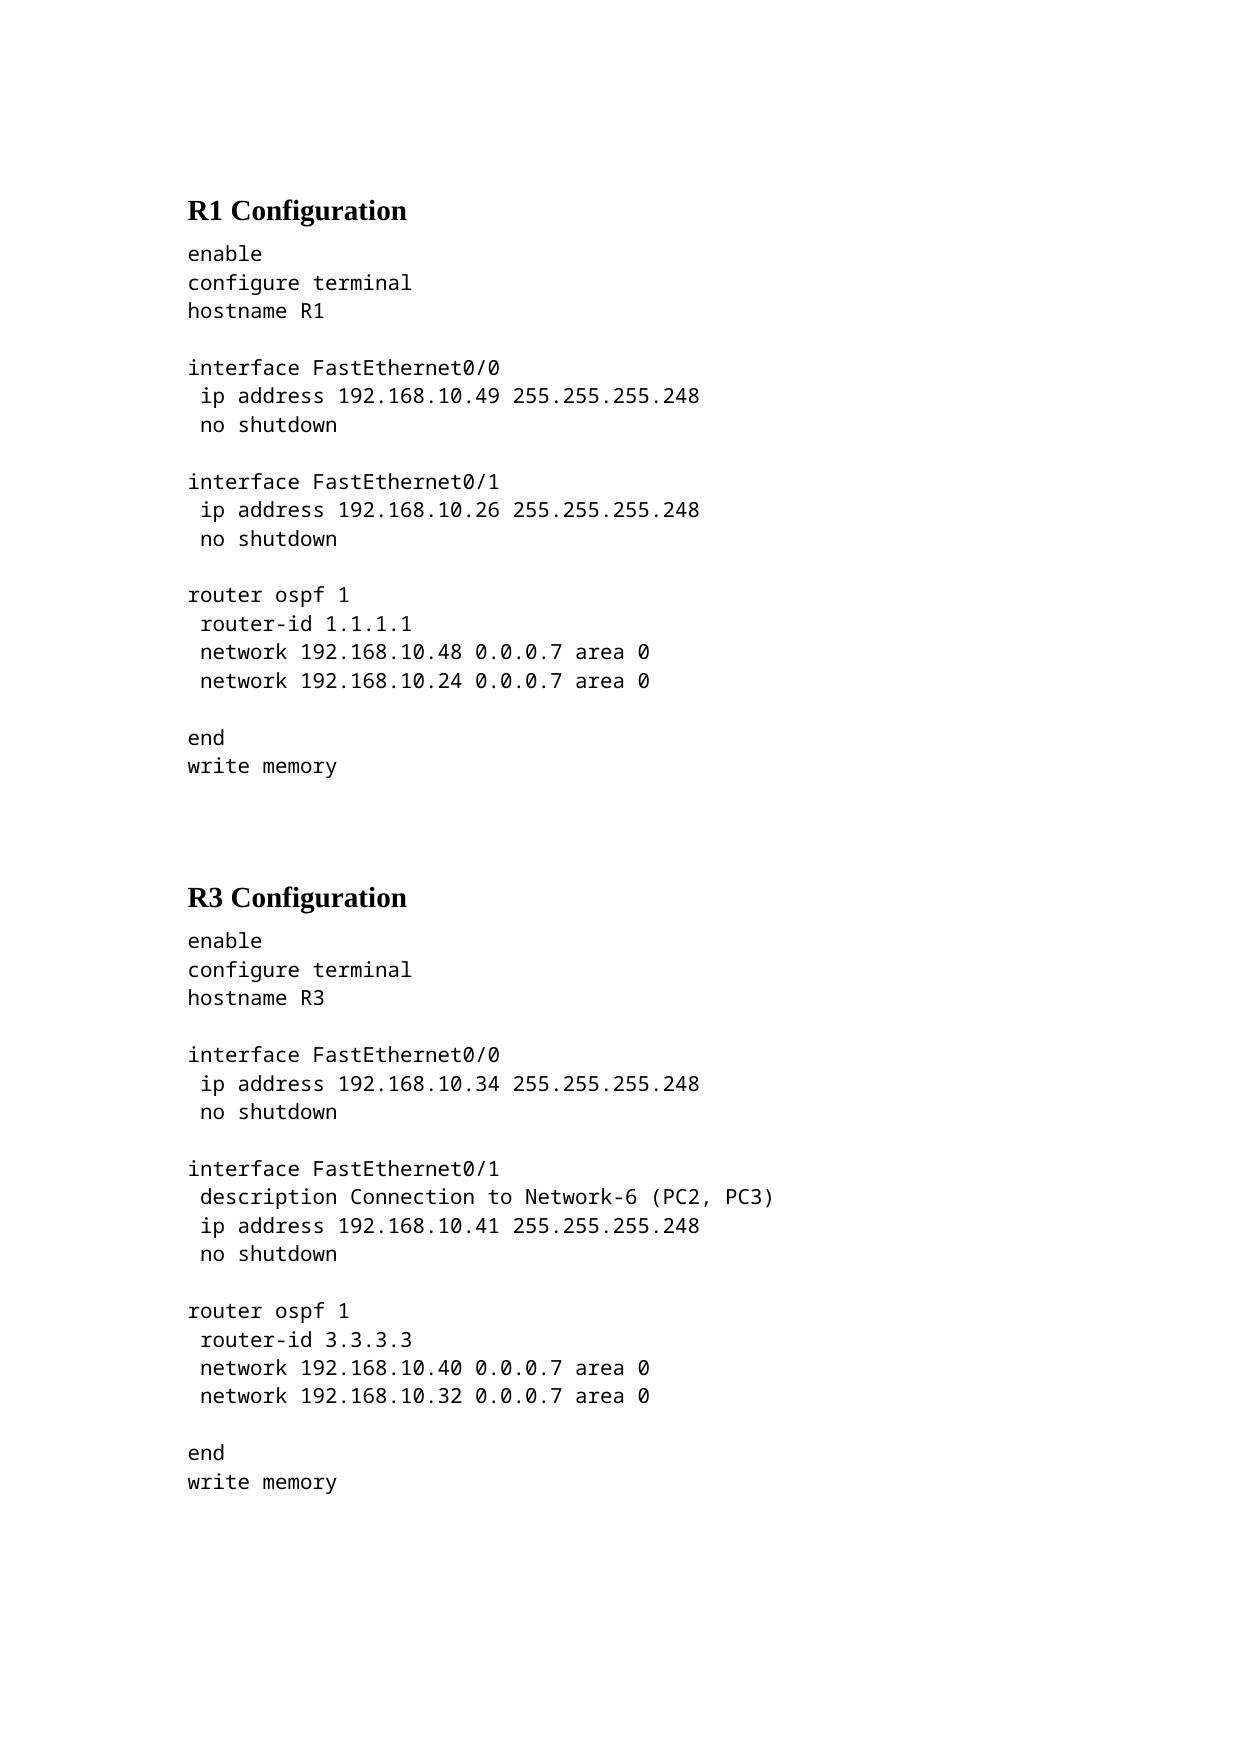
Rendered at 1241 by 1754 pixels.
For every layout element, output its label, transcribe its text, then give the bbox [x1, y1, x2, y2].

text hostname R1 [187, 296, 1053, 325]
text description Connection to Network-6 (PC2, PC3) [187, 1182, 1053, 1211]
text interface FastEthernet0/0 [187, 353, 1053, 382]
text interface FastEthernet0/1 [187, 1154, 1053, 1182]
text end [187, 1438, 1053, 1467]
subtitle R1 Configuration [187, 193, 1053, 227]
subtitle R3 Configuration [187, 881, 1053, 914]
text ip address 192.168.10.49 255.255.255.248 [187, 382, 1053, 410]
text no shutdown [187, 1239, 1053, 1268]
text no shutdown [187, 1097, 1053, 1126]
text enable [187, 927, 1053, 955]
text network 192.168.10.40 0.0.0.7 area 0 [187, 1353, 1053, 1382]
text ip address 192.168.10.34 255.255.255.248 [187, 1069, 1053, 1097]
text router-id 3.3.3.3 [187, 1325, 1053, 1353]
text write memory [187, 751, 1053, 780]
text configure terminal [187, 268, 1053, 296]
text ip address 192.168.10.26 255.255.255.248 [187, 495, 1053, 524]
text no shutdown [187, 410, 1053, 438]
text write memory [187, 1467, 1053, 1495]
text router-id 1.1.1.1 [187, 609, 1053, 637]
text network 192.168.10.24 0.0.0.7 area 0 [187, 666, 1053, 694]
text end [187, 723, 1053, 751]
text hostname R3 [187, 983, 1053, 1012]
text interface FastEthernet0/1 [187, 467, 1053, 495]
text router ospf 1 [187, 1296, 1053, 1325]
text network 192.168.10.32 0.0.0.7 area 0 [187, 1382, 1053, 1410]
text network 192.168.10.48 0.0.0.7 area 0 [187, 637, 1053, 666]
text configure terminal [187, 955, 1053, 983]
text no shutdown [187, 524, 1053, 552]
text interface FastEthernet0/0 [187, 1040, 1053, 1069]
text ip address 192.168.10.41 255.255.255.248 [187, 1211, 1053, 1239]
text router ospf 1 [187, 581, 1053, 609]
text enable [187, 239, 1053, 268]
